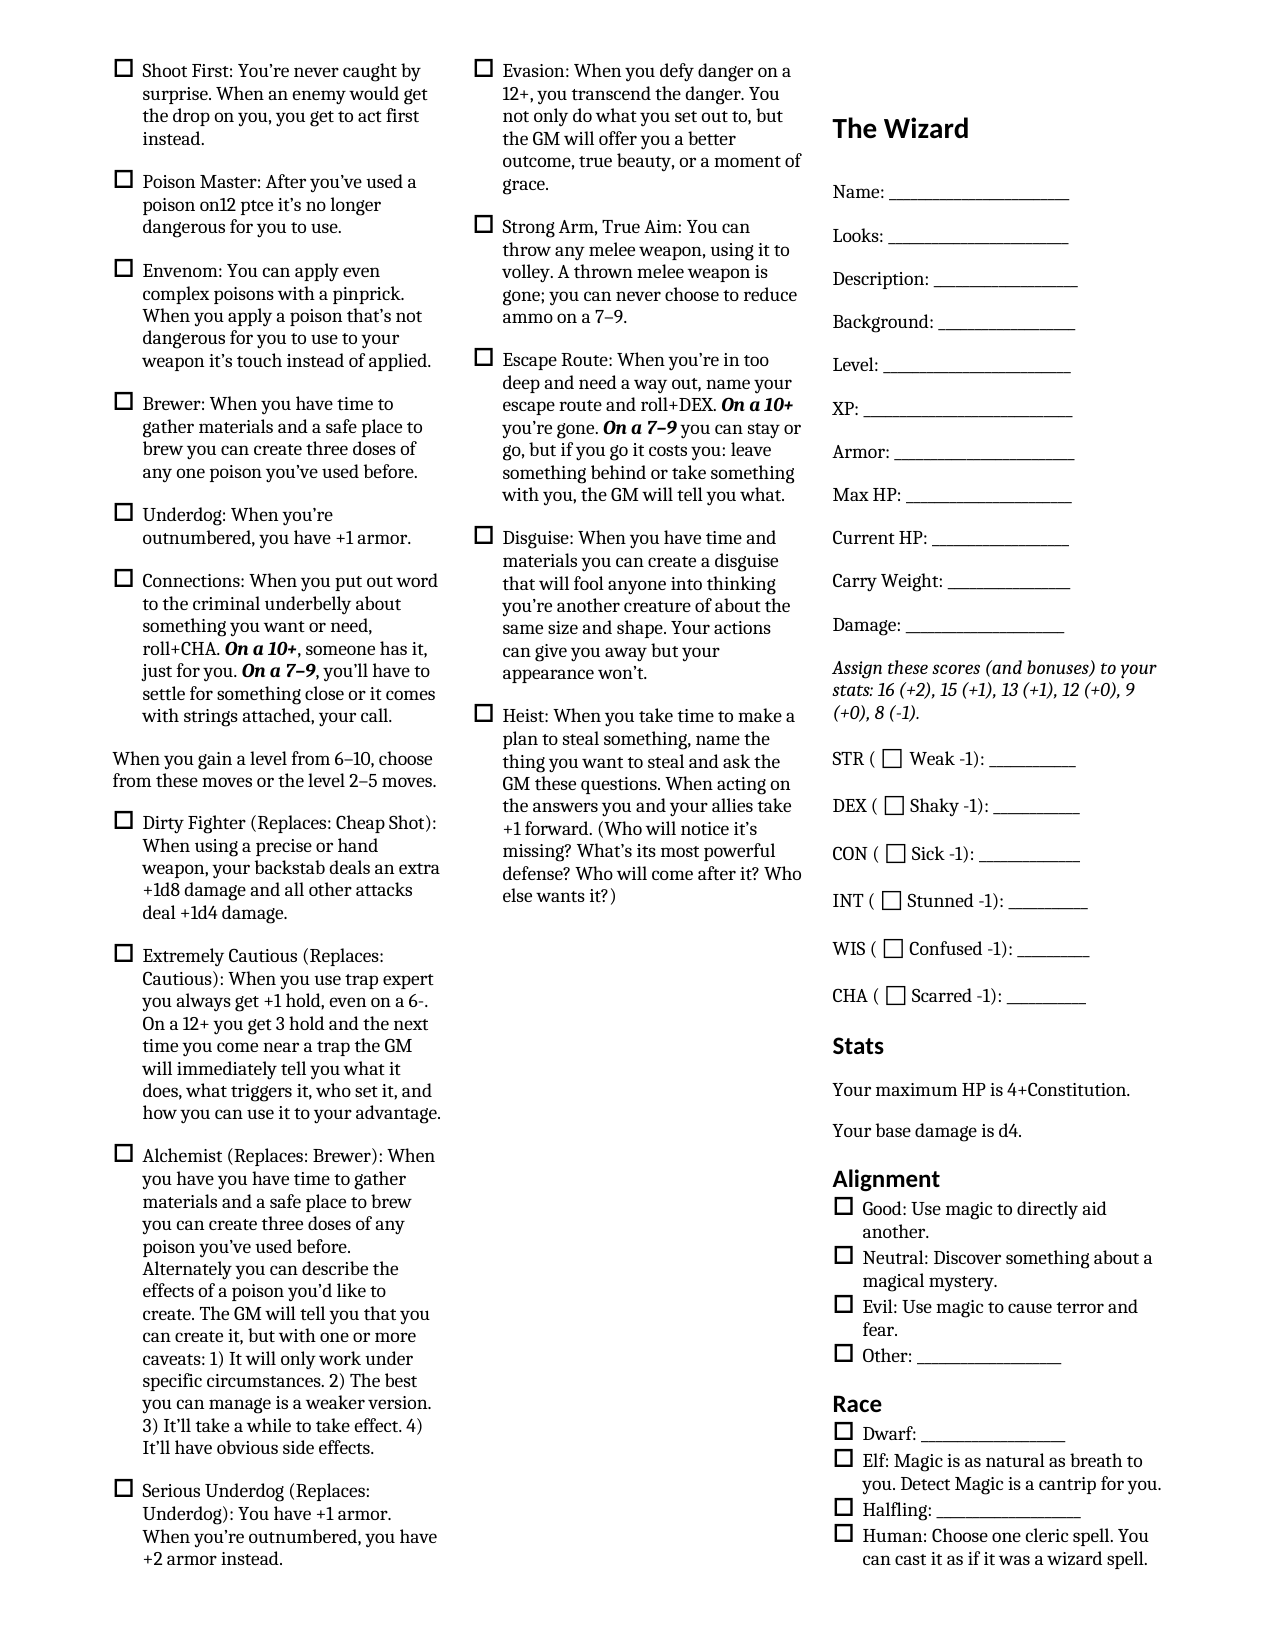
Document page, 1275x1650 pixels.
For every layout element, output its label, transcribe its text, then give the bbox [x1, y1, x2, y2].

text Your base damage is d4. [832, 1120, 1162, 1143]
list Heist: When you take time to make a plan to steal something, name the thing you want to steal and ask the GM these questions. When acting on the answers you and your allies take +1 forward. (Who will notice it’s missing? What’s its most powerful defense? Who will come after it? Who else wants it?) [472, 705, 802, 907]
list Current HP: ___________________ [832, 527, 1162, 549]
list Dwarf: ____________________ [832, 1423, 1162, 1446]
list Escape Route: When you’re in too deep and need a way out, name your escape route and roll+DEX. On a 10+ you’re gone. On a 7–9 you can stay or go, but if you go it costs you: leave something behind or take something with you, the GM will tell you what. [472, 349, 802, 506]
subtitle Race [832, 1389, 1162, 1419]
text INT ( □ Stunned -1): ___________ [832, 885, 1162, 914]
list Armor: _________________________ [832, 441, 1162, 463]
list Damage: ______________________ [832, 613, 1162, 636]
text STR ( □ Weak -1): ____________ [832, 743, 1162, 771]
list Dirty Fighter (Replaces: Cheap Shot): When using a precise or hand weapon, your backstab deals an extra +1d8 damage and all other attacks deal +1d4 damage. [112, 812, 442, 924]
list Poison Master: After you’ve used a poison on12 ptce it’s no longer dangerous for you to use. [112, 171, 442, 239]
text Assign these scores (and bonuses) to your stats: 16 (+2), 15 (+1), 13 (+1), 12 (+0), 9 (+0), 8 (-1). [832, 657, 1162, 724]
text CON ( □ Sick -1): ______________ [832, 838, 1162, 866]
list Other: ____________________ [832, 1345, 1162, 1368]
list Evasion: When you defy danger on a 12+, you transcend the danger. You not only do what you set out to, but the GM will offer you a better outcome, true beauty, or a moment of grace. [472, 60, 802, 195]
list Good: Use magic to directly aid another. [832, 1198, 1162, 1243]
list Max HP: _______________________ [832, 484, 1162, 506]
list Elf: Magic is as natural as breath to you. Detect Magic is a cantrip for you. [832, 1449, 1162, 1495]
list Carry Weight: _________________ [832, 570, 1162, 593]
list Neutral: Discover something about a magical mystery. [832, 1247, 1162, 1292]
list Shoot First: You’re never caught by surprise. When an enemy would get the drop on you, you get to act first instead. [112, 60, 442, 150]
subtitle Alignment [832, 1163, 1162, 1194]
subtitle The Wizard [832, 110, 1162, 181]
text When you gain a level from 6–10, choose from these moves or the level 2–5 moves. [112, 748, 442, 793]
list Looks: _________________________ [832, 224, 1162, 247]
list Envenom: You can apply even complex poisons with a pinprick. When you apply a poison that’s not dangerous for you to use to your weapon it’s touch instead of applied. [112, 259, 442, 372]
text Your maximum HP is 4+Constitution. [832, 1079, 1162, 1101]
list Serious Underdog (Replaces: Underdog): You have +1 armor. When you’re outnumbered, you have +2 armor instead. [112, 1480, 442, 1570]
list Disguise: When you have time and materials you can create a disguise that will fool anyone into thinking you’re another creature of about the same size and shape. Your actions can give you away but your appearance won’t. [472, 527, 802, 684]
list Human: Choose one cleric spell. You can cast it as if it was a wizard spell. [832, 1525, 1162, 1571]
list Name: _________________________ [832, 181, 1162, 204]
list Brewer: When you have time to gather materials and a safe place to brew you can create three doses of any one poison you’ve used before. [112, 393, 442, 483]
list XP: _____________________________ [832, 397, 1162, 420]
text CHA ( □ Scarred -1): ___________ [832, 980, 1162, 1009]
list Connections: When you put out word to the criminal underbelly about something you want or need, roll+CHA. On a 10+, someone has it, just for you. On a 7–9, you’ll have to settle for something close or it comes with strings attached, your call. [112, 570, 442, 727]
list Halfling: ____________________ [832, 1499, 1162, 1522]
list Description: ____________________ [832, 268, 1162, 290]
list Background: ___________________ [832, 311, 1162, 333]
text DEX ( □ Shaky -1): ____________ [832, 790, 1162, 819]
list Extremely Cautious (Replaces: Cautious): When you use trap expert you always get +1 hold, even on a 6-. On a 12+ you get 3 hold and the next time you come near a trap the GM will immediately tell you what it does, what triggers it, who set it, and how you can use it to your advantage. [112, 945, 442, 1124]
list Underdog: When you’re outnumbered, you have +1 armor. [112, 504, 442, 549]
subtitle Stats [832, 1030, 1162, 1060]
list Evil: Use magic to cause terror and fear. [832, 1296, 1162, 1341]
list Level: __________________________ [832, 354, 1162, 377]
text WIS ( □ Confused -1): __________ [832, 933, 1162, 961]
list Strong Arm, True Aim: You can throw any melee weapon, using it to volley. A thrown melee weapon is gone; you can never choose to reduce ammo on a 7–9. [472, 216, 802, 328]
list Alchemist (Replaces: Brewer): When you have you have time to gather materials and a safe place to brew you can create three doses of any poison you’ve used before. Alternately you can describe the effects of a poison you’d like to create. The GM will tell you that you can create it, but with one or more caveats: 1) It will only work under specific circumstances. 2) The best you can manage is a weaker version. 3) It’ll take a while to take effect. 4) It’ll have obvious side effects. [112, 1145, 442, 1459]
